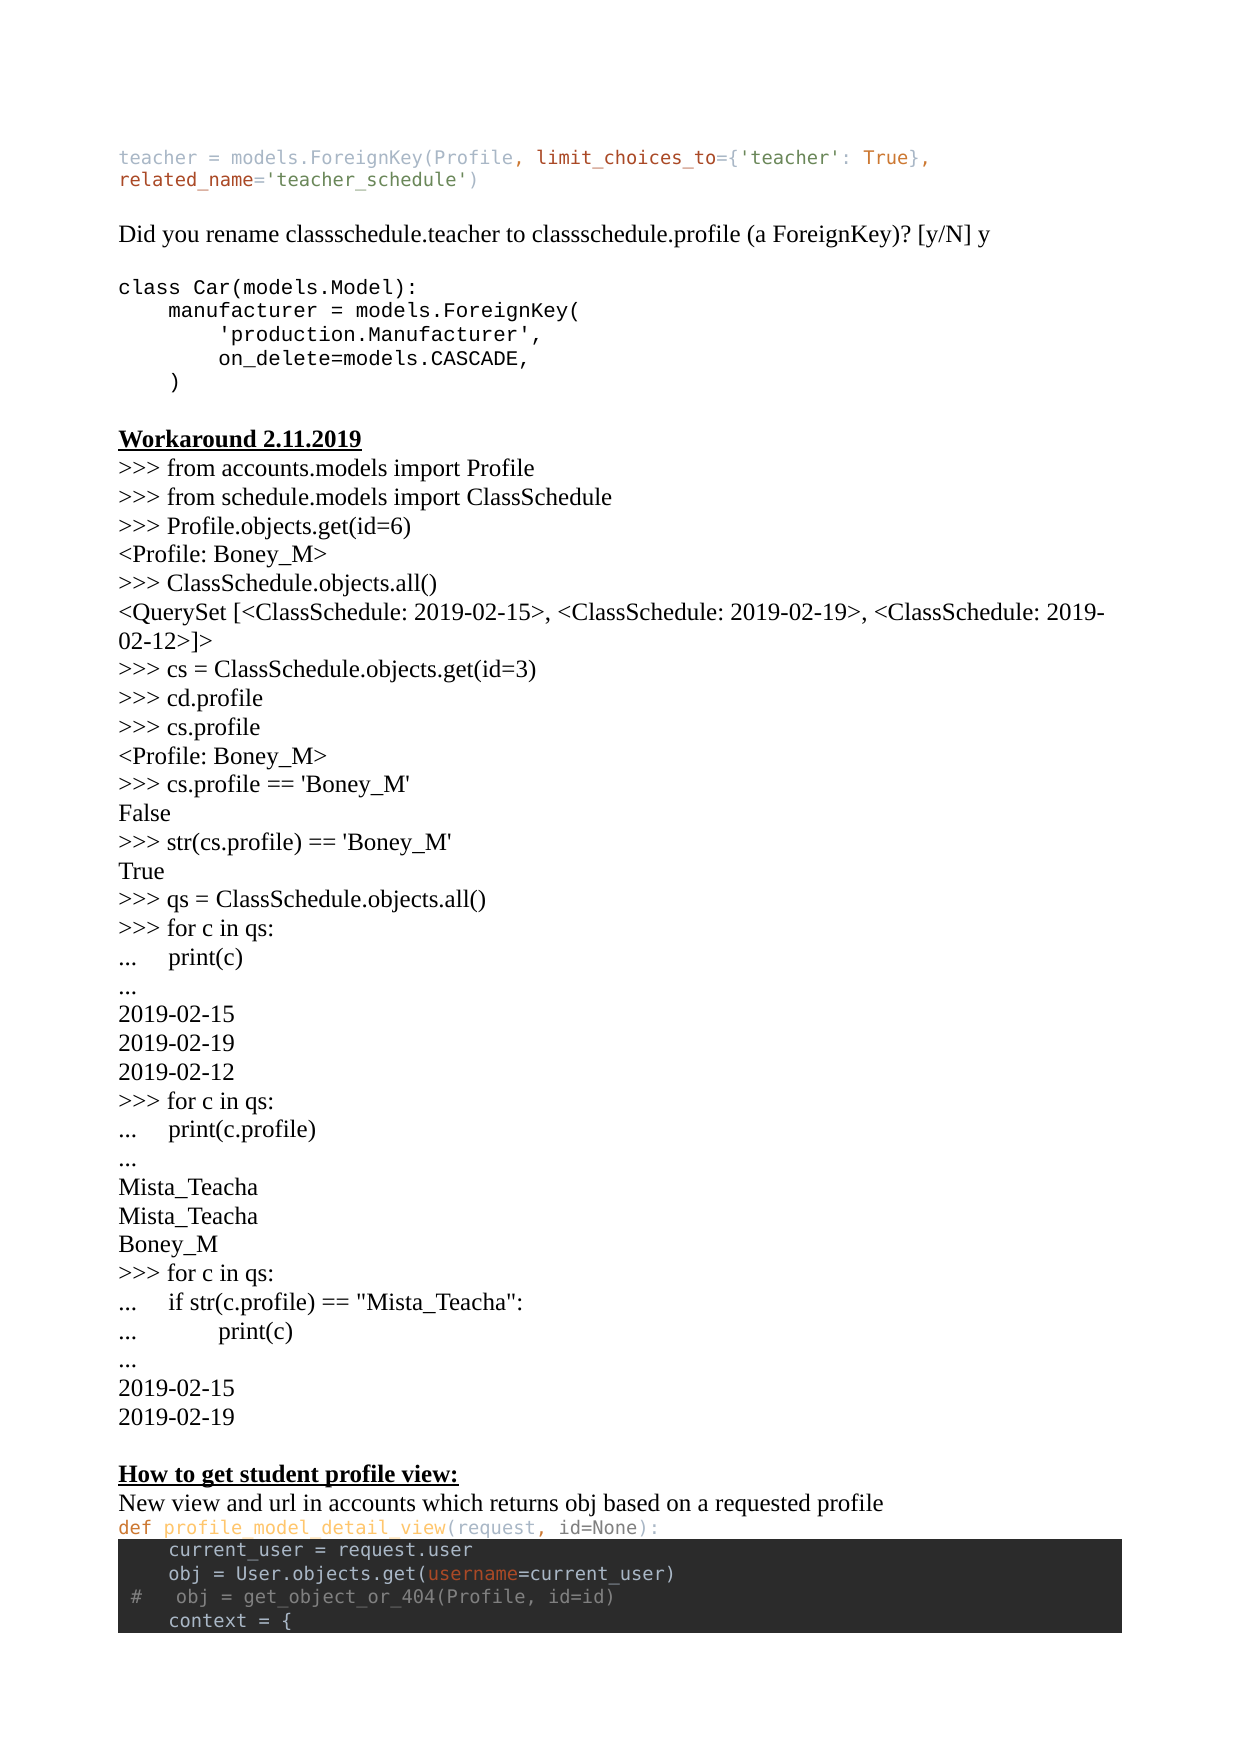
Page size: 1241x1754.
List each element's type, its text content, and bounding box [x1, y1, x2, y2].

text <Profile: Boney_M> [118, 741, 1122, 769]
text False [118, 798, 1122, 827]
text True [118, 856, 1122, 884]
text Mista_Teacha [118, 1172, 1122, 1201]
text ... print(c) [118, 1316, 1122, 1344]
text 2019-02-12 [118, 1057, 1122, 1086]
text >>> for c in qs: [118, 1086, 1122, 1114]
text >>> for c in qs: [118, 913, 1122, 942]
text 2019-02-15 [118, 999, 1122, 1028]
text 'production.Manufacturer', [118, 324, 1122, 348]
text Boney_M [118, 1229, 1122, 1258]
text obj = User.objects.get(username=current_user) [118, 1563, 1122, 1586]
text ... [118, 1143, 1122, 1172]
text >>> for c in qs: [118, 1258, 1122, 1287]
text def profile_model_detail_view(request, id=None): [118, 1517, 1122, 1539]
text >>> cs = ClassSchedule.objects.get(id=3) [118, 654, 1122, 683]
text ... [118, 1344, 1122, 1373]
text >>> Profile.objects.get(id=6) [118, 511, 1122, 539]
text >>> cd.profile [118, 683, 1122, 712]
text context = { [118, 1610, 1122, 1633]
text Did you rename classschedule.teacher to classschedule.profile (a ForeignKey)? [y/N] y [118, 219, 1122, 248]
text 2019-02-19 [118, 1402, 1122, 1431]
text on_delete=models.CASCADE, [118, 348, 1122, 371]
text # obj = get_object_or_404(Profile, id=id) [118, 1586, 1122, 1610]
text 2019-02-19 [118, 1028, 1122, 1057]
text <QuerySet [<ClassSchedule: 2019-02-15>, <ClassSchedule: 2019-02-19>, <ClassSchedule: 2019-02-12>]> [118, 597, 1122, 654]
text ... print(c.profile) [118, 1114, 1122, 1143]
text teacher = models.ForeignKey(Profile, limit_choices_to={'teacher': True}, related_name='teacher_schedule') [118, 147, 1122, 191]
text >>> from accounts.models import Profile [118, 453, 1122, 482]
text >>> from schedule.models import ClassSchedule [118, 482, 1122, 511]
text >>> cs.profile == 'Boney_M' [118, 769, 1122, 798]
text ... if str(c.profile) == "Mista_Teacha": [118, 1287, 1122, 1316]
text manufacturer = models.ForeignKey( [118, 301, 1122, 324]
text 2019-02-15 [118, 1373, 1122, 1402]
text ... [118, 971, 1122, 999]
text >>> qs = ClassSchedule.objects.all() [118, 884, 1122, 913]
text >>> ClassSchedule.objects.all() [118, 568, 1122, 597]
text ... print(c) [118, 942, 1122, 971]
text How to get student profile view: [118, 1459, 1122, 1488]
text Mista_Teacha [118, 1201, 1122, 1229]
text Workaround 2.11.2019 [118, 424, 1122, 453]
text ) [118, 371, 1122, 395]
text >>> str(cs.profile) == 'Boney_M' [118, 827, 1122, 856]
text >>> cs.profile [118, 712, 1122, 741]
text <Profile: Boney_M> [118, 539, 1122, 568]
text New view and url in accounts which returns obj based on a requested profile [118, 1488, 1122, 1517]
text class Car(models.Model): [118, 277, 1122, 301]
text current_user = request.user [118, 1539, 1122, 1563]
